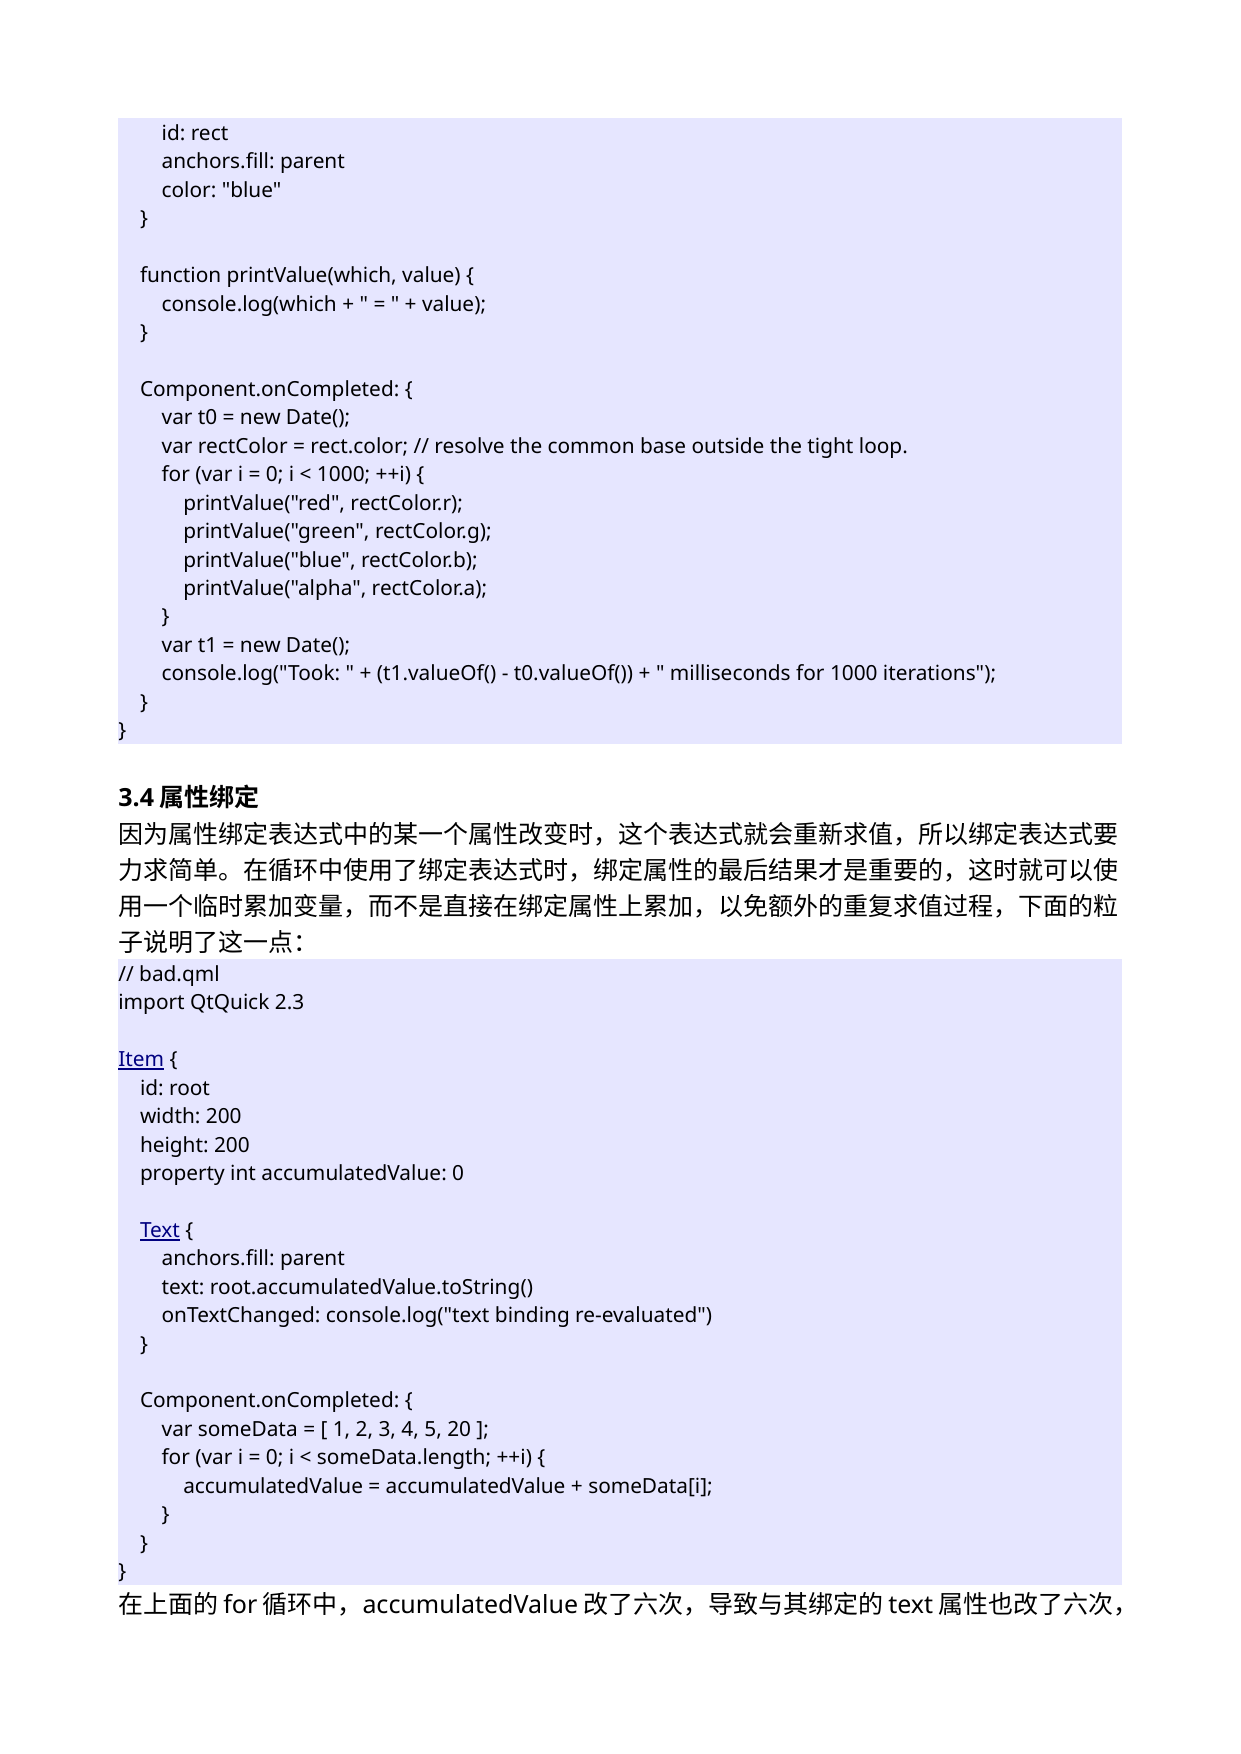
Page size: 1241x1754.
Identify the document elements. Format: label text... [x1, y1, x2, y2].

text accumulatedValue = accumulatedValue + someData[i]; [118, 1471, 1122, 1499]
text Text { [118, 1215, 1122, 1243]
text printValue("red", rectColor.r); [118, 488, 1122, 516]
text width: 200 [118, 1101, 1122, 1130]
text 因为属性绑定表达式中的某一个属性改变时，这个表达式就会重新求值，所以绑定表达式要力求简单。在循环中使用了绑定表达式时，绑定属性的最后结果才是重要的，这时就可以使用一个临时累加变量，而不是直接在绑定属性上累加，以免额外的重复求值过程，下面的粒子说明了这一点： [118, 814, 1122, 959]
text Item { [118, 1044, 1122, 1073]
text printValue("alpha", rectColor.a); [118, 573, 1122, 602]
text 3.4属性绑定 [118, 778, 1122, 814]
text printValue("green", rectColor.g); [118, 516, 1122, 545]
text for (var i = 0; i < 1000; ++i) { [118, 459, 1122, 488]
text } [118, 1556, 1122, 1585]
text } [118, 317, 1122, 346]
text var someData = [ 1, 2, 3, 4, 5, 20 ]; [118, 1414, 1122, 1442]
text } [118, 715, 1122, 744]
text } [118, 1499, 1122, 1528]
text console.log("Took: " + (t1.valueOf() - t0.valueOf()) + " milliseconds for 1000 iterations"); [118, 658, 1122, 687]
text } [118, 687, 1122, 715]
text } [118, 1528, 1122, 1556]
text Component.onCompleted: { [118, 374, 1122, 402]
text var rectColor = rect.color; // resolve the common base outside the tight loop. [118, 431, 1122, 459]
text anchors.fill: parent [118, 1243, 1122, 1272]
text var t1 = new Date(); [118, 630, 1122, 658]
text height: 200 [118, 1130, 1122, 1158]
text // bad.qml [118, 959, 1122, 987]
text console.log(which + " = " + value); [118, 289, 1122, 317]
text onTextChanged: console.log("text binding re-evaluated") [118, 1300, 1122, 1329]
text Component.onCompleted: { [118, 1386, 1122, 1414]
text for (var i = 0; i < someData.length; ++i) { [118, 1442, 1122, 1471]
text } [118, 203, 1122, 232]
text color: "blue" [118, 175, 1122, 203]
text import QtQuick 2.3 [118, 987, 1122, 1016]
text } [118, 602, 1122, 630]
text var t0 = new Date(); [118, 402, 1122, 431]
text anchors.fill: parent [118, 147, 1122, 175]
text printValue("blue", rectColor.b); [118, 545, 1122, 573]
text id: root [118, 1073, 1122, 1101]
text text: root.accumulatedValue.toString() [118, 1272, 1122, 1300]
text id: rect [118, 118, 1122, 147]
text 在上面的for循环中，accumulatedValue改了六次，导致与其绑定的text属性也改了六次， [118, 1585, 1122, 1621]
text } [118, 1329, 1122, 1357]
text function printValue(which, value) { [118, 260, 1122, 289]
text property int accumulatedValue: 0 [118, 1158, 1122, 1187]
